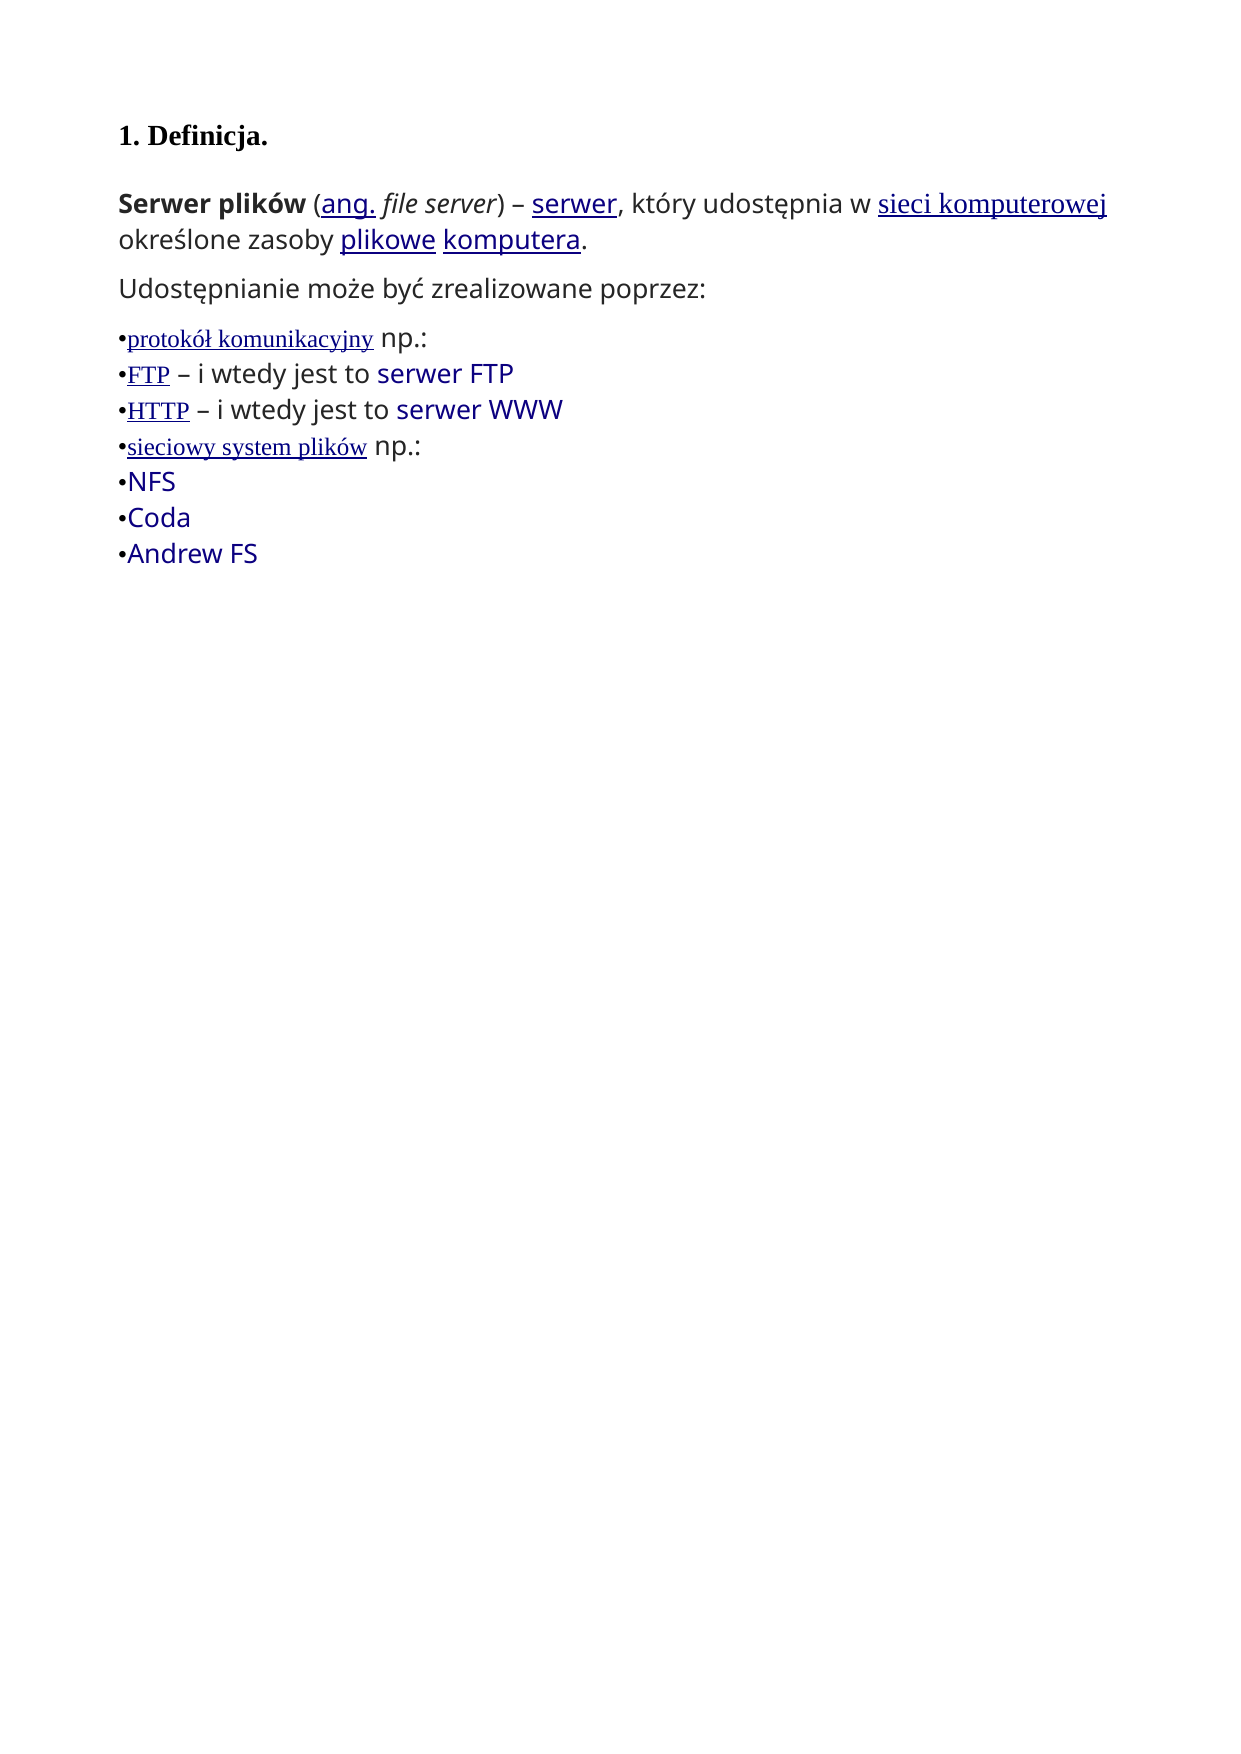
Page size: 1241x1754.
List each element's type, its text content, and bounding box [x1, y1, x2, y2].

list protokół komunikacyjny np.: [118, 319, 1122, 355]
list FTP – i wtedy jest to serwer FTP [118, 355, 1122, 391]
list HTTP – i wtedy jest to serwer WWW [118, 391, 1122, 427]
text Serwer plików (ang. file server) – serwer, który udostępnia w sieci komputerowej określone zasoby plikowe komputera. [118, 185, 1122, 257]
list Coda [118, 499, 1122, 536]
list NFS [118, 463, 1122, 499]
list sieciowy system plików np.: [118, 427, 1122, 463]
list Andrew FS [118, 536, 1122, 572]
text 1. Definicja. [118, 118, 1122, 152]
text Udostępnianie może być zrealizowane poprzez: [118, 270, 1122, 306]
